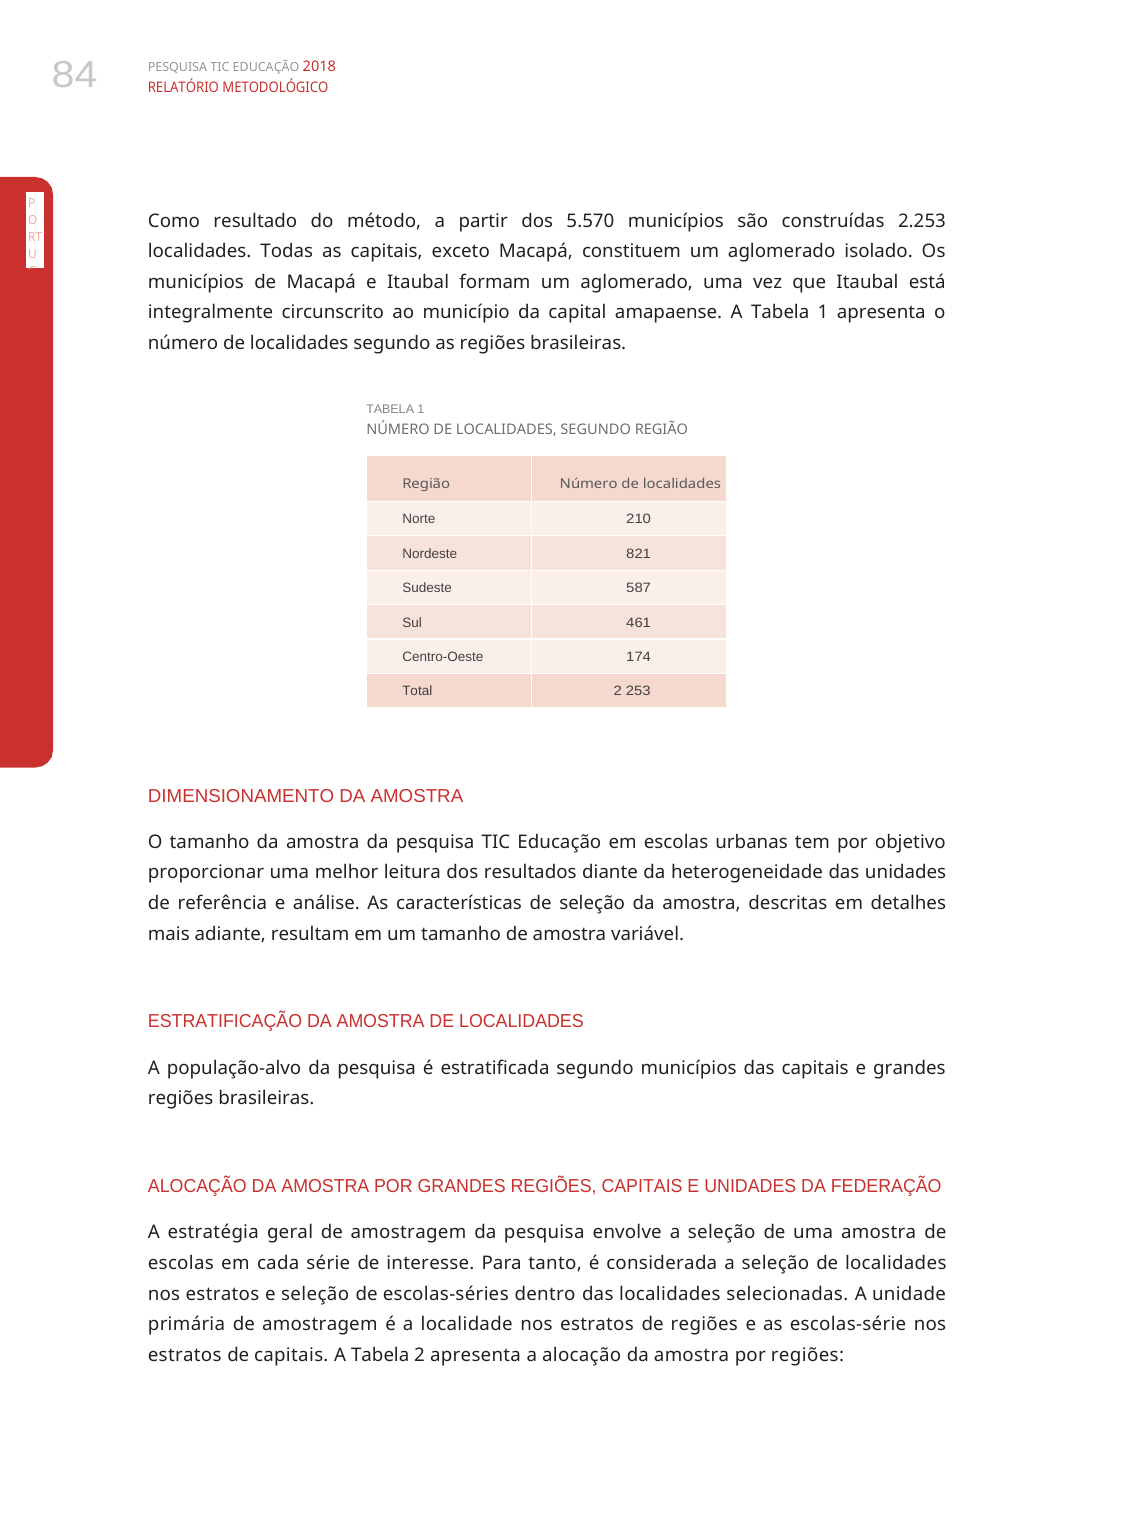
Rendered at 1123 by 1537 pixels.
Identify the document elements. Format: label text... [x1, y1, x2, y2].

text ALOCAÇÃO DA AMOSTRA POR GRANDES REGIÕES, CAPITAIS E UNIDADES DA FEDERAÇÃO [148, 1175, 1123, 1197]
text PORTUGUÊS [28, 194, 44, 268]
table_header Número de localidades [532, 456, 726, 501]
table_cell Nordeste [367, 536, 531, 570]
table_cell 174 [532, 640, 726, 673]
table_cell Sul [367, 605, 531, 638]
text O tamanho da amostra da pesquisa TIC Educação em escolas urbanas tem por objetivo proporcionar uma melhor leitura dos resultados diante da heterogeneidade das unidades de referência e análise. As características de seleção da amostra, descritas em detalhes mais adiante, resultam em um tamanho de amostra variável. [148, 828, 947, 945]
table_cell Norte [367, 502, 531, 535]
table_cell 2 253 [532, 674, 726, 707]
table_cell Total [367, 674, 531, 707]
table_cell Centro-Oeste [367, 640, 531, 673]
text NÚMERO DE LOCALIDADES, SEGUNDO REGIÃO [366, 419, 1123, 439]
text A estratégia geral de amostragem da pesquisa envolve a seleção de uma amostra de escolas em cada série de interesse. Para tanto, é considerada a seleção de localidades nos estratos e seleção de escolas-séries dentro das localidades selecionadas. A unidade primária de amostragem é a localidade nos estratos de regiões e as escolas-série nos estratos de capitais. A Tabela 2 apresenta a alocação da amostra por regiões: [148, 1219, 947, 1367]
text A população-alvo da pesquisa é estratificada segundo municípios das capitais e grandes regiões brasileiras. [148, 1054, 946, 1110]
text ESTRATIFICAÇÃO DA AMOSTRA DE LOCALIDADES [148, 1010, 1123, 1032]
table_cell 461 [532, 605, 726, 638]
table_cell Sudeste [367, 571, 531, 604]
text Como resultado do método, a partir dos 5.570 municípios são construídas 2.253 localidades. Todas as capitais, exceto Macapá, constituem um aglomerado isolado. Os municípios de Macapá e Itaubal formam um aglomerado, uma vez que Itaubal está integralmente circunscrito ao município da capital amapaense. A Tabela 1 apresenta o número de localidades segundo as regiões brasileiras. [148, 207, 947, 355]
table_header Região [367, 456, 531, 501]
table_cell 587 [532, 571, 726, 604]
table_cell 210 [532, 502, 726, 535]
table_cell 821 [532, 536, 726, 570]
text TABELA 1 [366, 402, 1123, 416]
text DIMENSIONAMENTO DA AMOSTRA [148, 784, 1123, 806]
